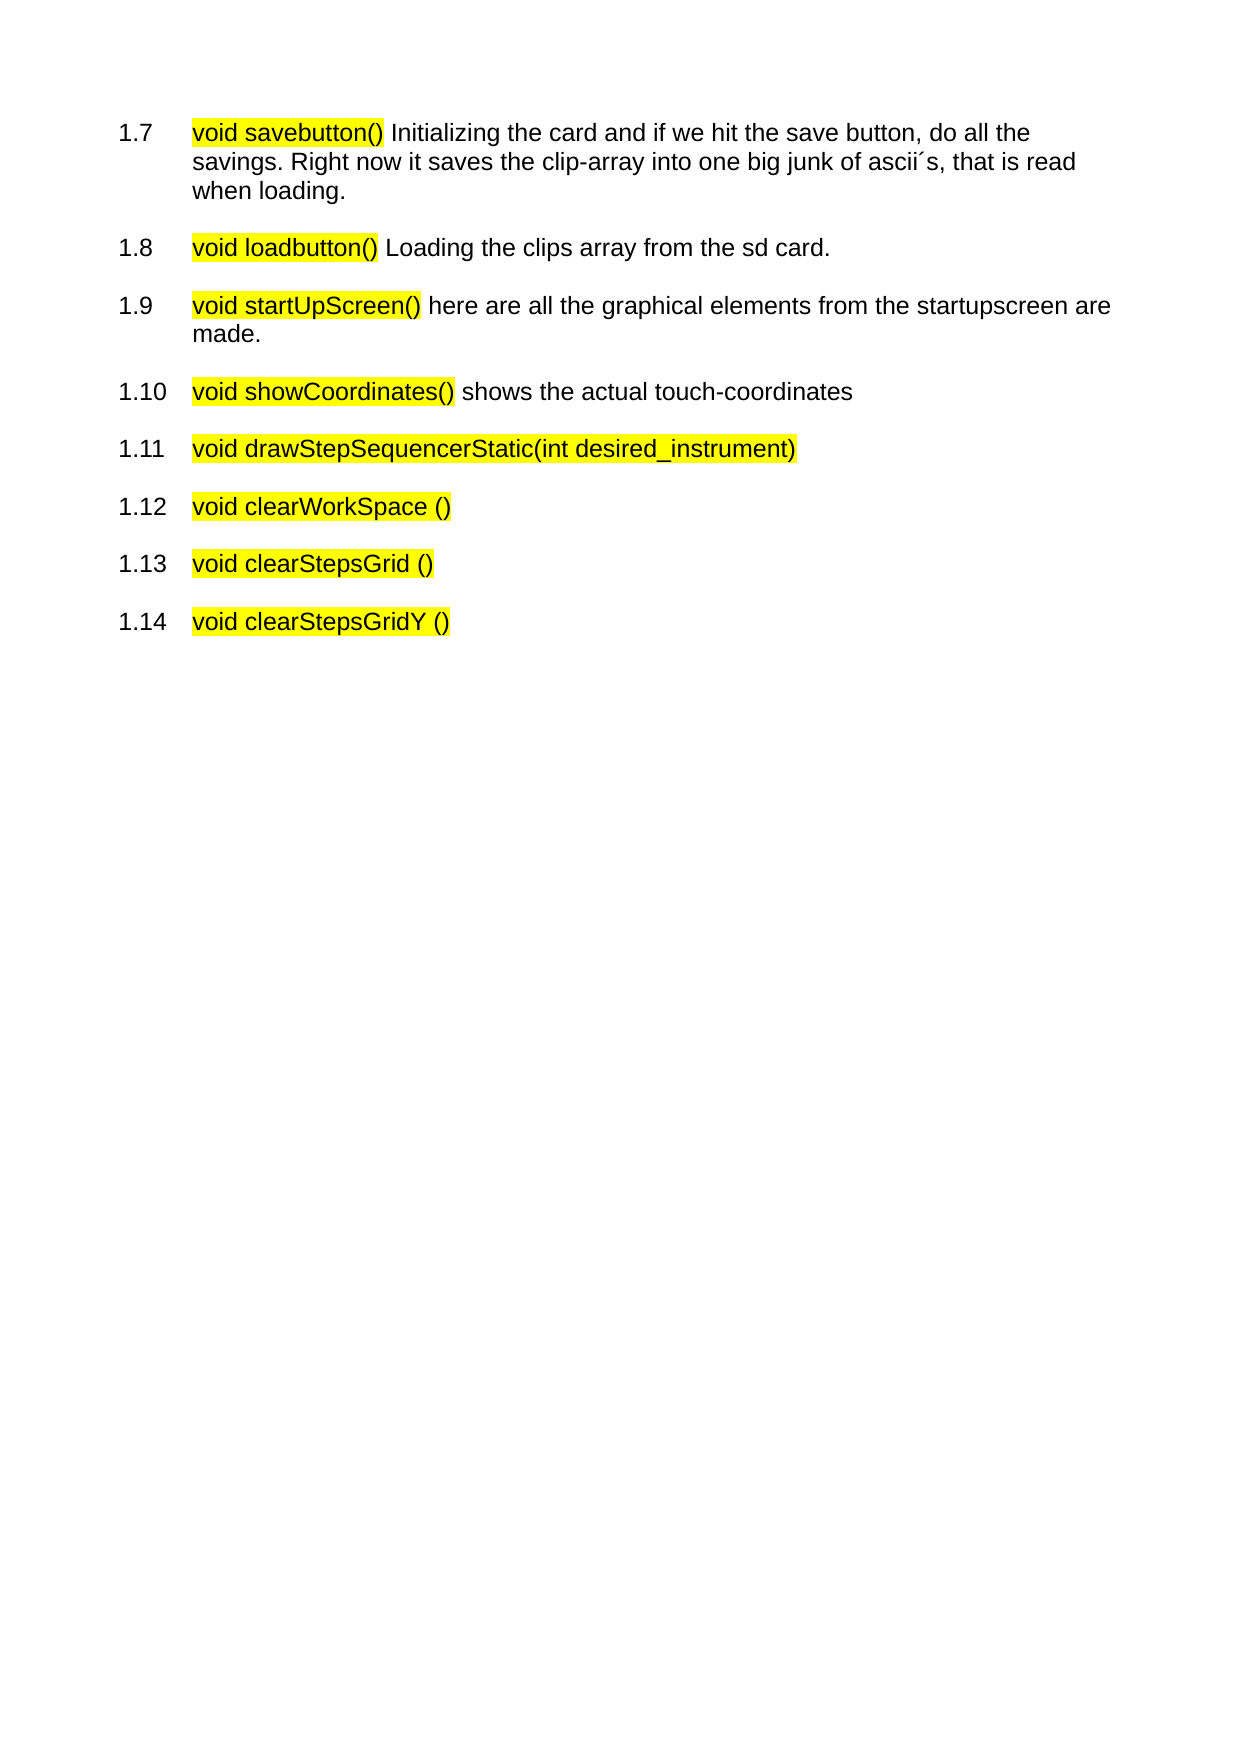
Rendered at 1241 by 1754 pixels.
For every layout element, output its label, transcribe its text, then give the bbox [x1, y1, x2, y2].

text 1.14 void clearStepsGridY () [118, 607, 1122, 636]
text 1.8 void loadbutton() Loading the clips array from the sd card. [118, 233, 1122, 262]
text 1.13 void clearStepsGrid () [118, 549, 1122, 578]
text 1.12 void clearWorkSpace () [118, 492, 1122, 521]
text 1.9 void startUpScreen() here are all the graphical elements from the startupscreen are made. [118, 291, 1122, 348]
text 1.10 void showCoordinates() shows the actual touch-coordinates [118, 377, 1122, 406]
text 1.11 void drawStepSequencerStatic(int desired_instrument) [118, 434, 1122, 463]
text 1.7 void savebutton() Initializing the card and if we hit the save button, do all the savings. Right now it saves the clip-array into one big junk of ascii´s, that is read when loading. [118, 118, 1122, 204]
